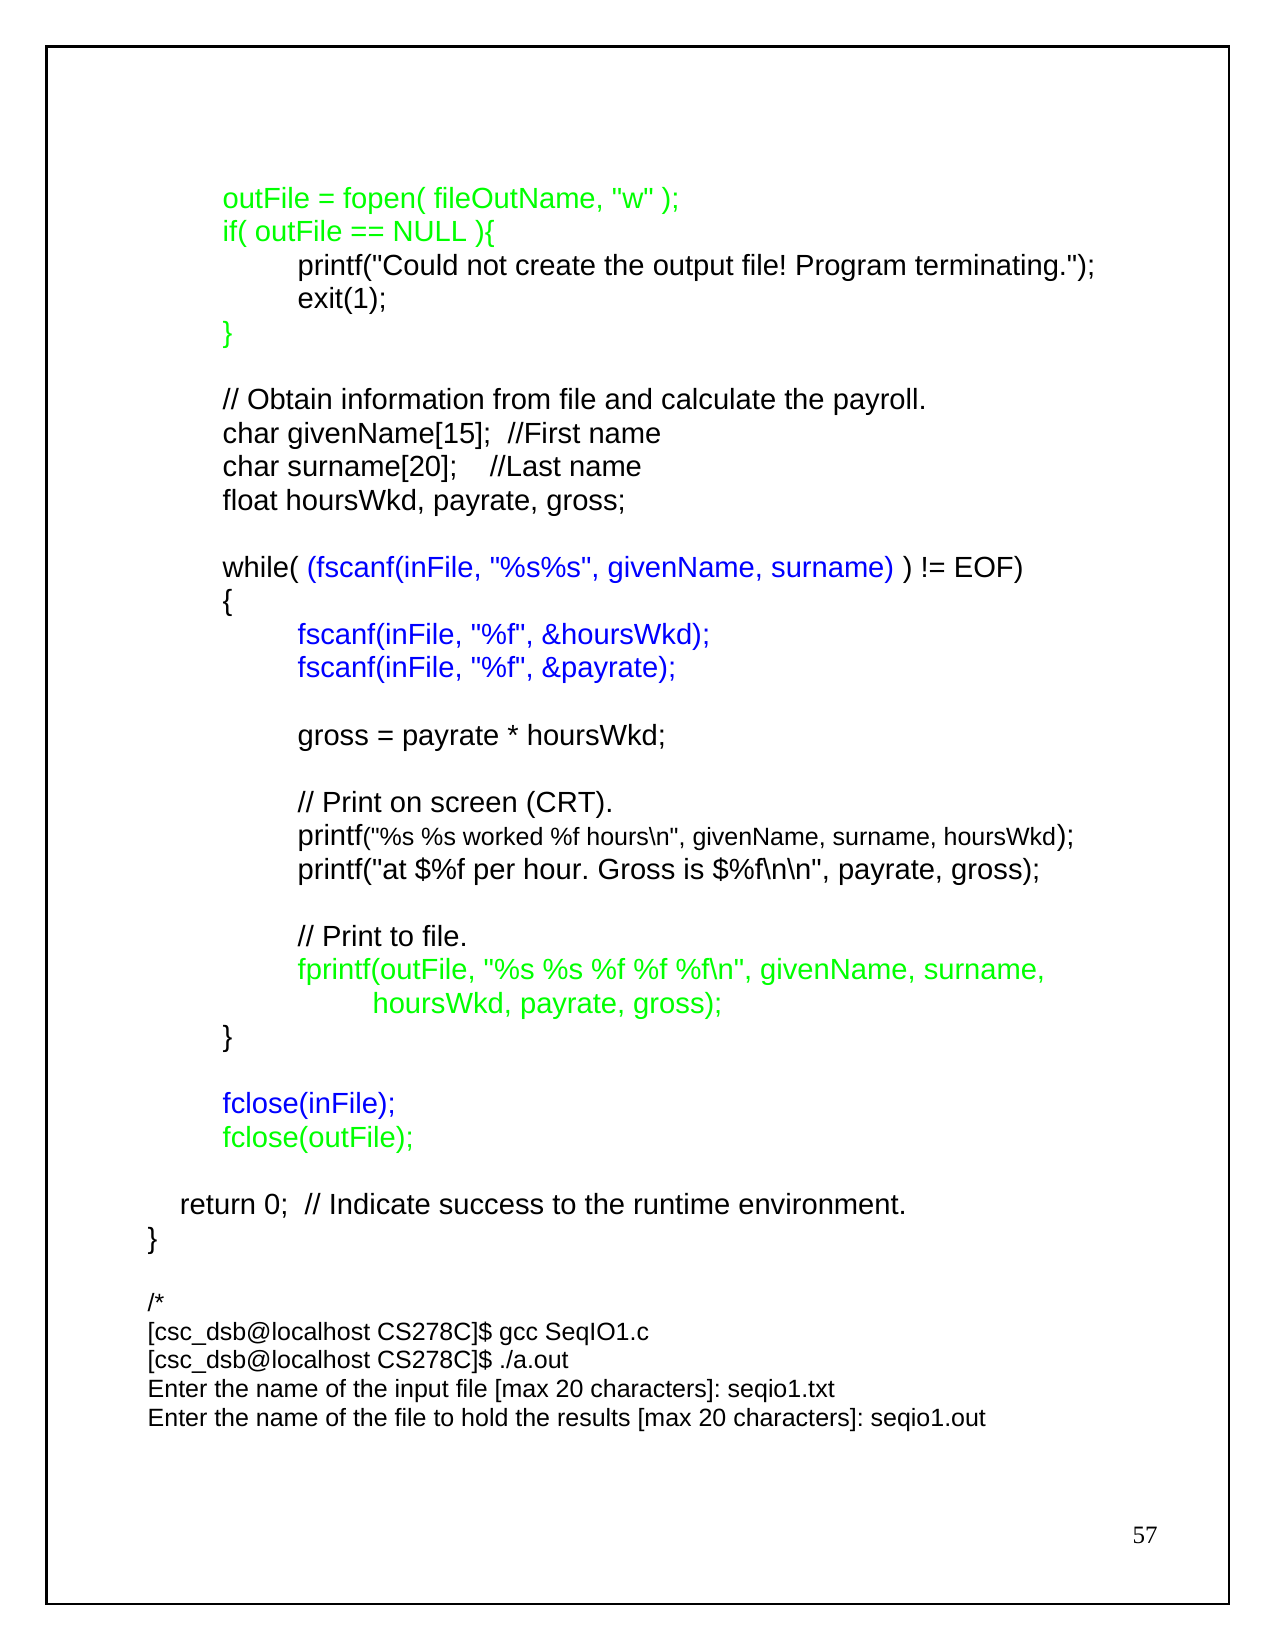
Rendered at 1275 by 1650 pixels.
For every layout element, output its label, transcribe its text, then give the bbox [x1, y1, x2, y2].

text hoursWkd, payrate, gross); [147, 986, 1158, 1019]
text Enter the name of the file to hold the results [max 20 characters]: seqio1.out [147, 1403, 1158, 1432]
text float hoursWkd, payrate, gross; [147, 483, 1158, 516]
text // Print to file. [147, 919, 1158, 952]
text while( (fscanf(inFile, "%s%s", givenName, surname) ) != EOF) [147, 550, 1158, 583]
text return 0; // Indicate success to the runtime environment. [147, 1187, 1158, 1221]
text // Obtain information from file and calculate the payroll. [147, 382, 1158, 416]
text printf("at $%f per hour. Gross is $%f\n\n", payrate, gross); [147, 852, 1158, 885]
text { [147, 583, 1158, 617]
text fprintf(outFile, "%s %s %f %f %f\n", givenName, surname, [147, 952, 1158, 986]
text fscanf(inFile, "%f", &payrate); [147, 651, 1158, 684]
text } [147, 315, 1158, 349]
text } [147, 1019, 1158, 1053]
text /* [147, 1288, 1158, 1317]
text exit(1); [147, 282, 1158, 315]
text char surname[20]; //Last name [147, 449, 1158, 483]
text outFile = fopen( fileOutName, "w" ); [147, 181, 1158, 214]
text if( outFile == NULL ){ [147, 214, 1158, 248]
text Enter the name of the input file [max 20 characters]: seqio1.txt [147, 1374, 1158, 1403]
text char givenName[15]; //First name [147, 416, 1158, 449]
text fclose(outFile); [147, 1120, 1158, 1154]
text // Print on screen (CRT). [147, 785, 1158, 818]
text } [147, 1221, 1158, 1254]
text fscanf(inFile, "%f", &hoursWkd); [147, 617, 1158, 651]
text printf("Could not create the output file! Program terminating."); [147, 248, 1158, 282]
text [csc_dsb@localhost CS278C]$ ./a.out [147, 1345, 1158, 1374]
text fclose(inFile); [147, 1087, 1158, 1120]
text [csc_dsb@localhost CS278C]$ gcc SeqIO1.c [147, 1317, 1158, 1345]
text gross = payrate * hoursWkd; [147, 718, 1158, 751]
text printf("%s %s worked %f hours\n", givenName, surname, hoursWkd); [147, 818, 1158, 852]
